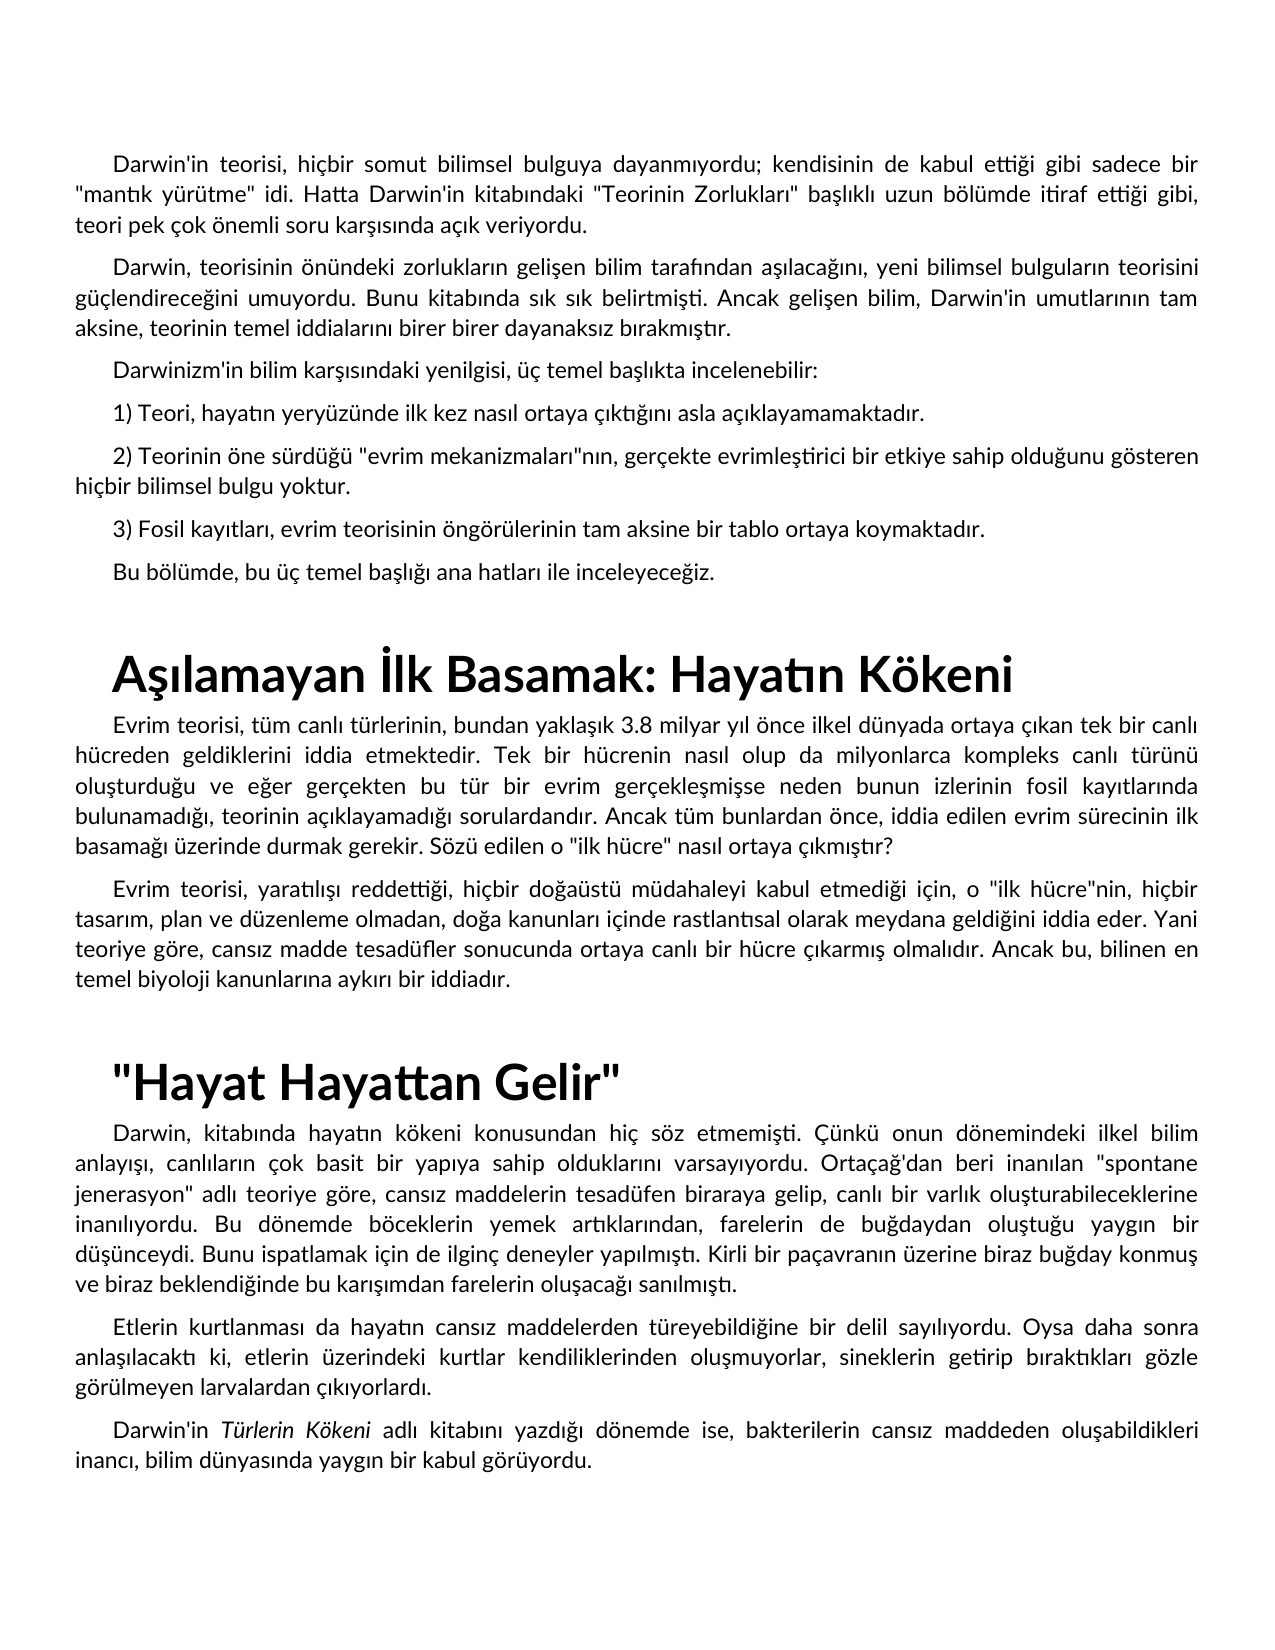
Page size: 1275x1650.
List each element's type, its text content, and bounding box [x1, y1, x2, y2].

text Darwin'in teorisi, hiçbir somut bilimsel bulguya dayanmıyordu; kendisinin de kabul ettiği gibi sadece bir "mantık yürütme" idi. Hatta Darwin'in kitabındaki "Teorinin Zorlukları" başlıklı uzun bölümde itiraf ettiği gibi, teori pek çok önemli soru karşısında açık veriyordu. [75, 150, 1200, 238]
text 2) Teorinin öne sürdüğü "evrim mekanizmaları"nın, gerçekte evrimleştirici bir etkiye sahip olduğunu gösteren hiçbir bilimsel bulgu yoktur. [75, 442, 1200, 499]
text Etlerin kurtlanması da hayatın cansız maddelerden türeyebildiğine bir delil sayılıyordu. Oysa daha sonra anlaşılacaktı ki, etlerin üzerindeki kurtlar kendiliklerinden oluşmuyorlar, sineklerin getirip bıraktıkları gözle görülmeyen larvalardan çıkıyorlardı. [75, 1313, 1200, 1401]
text Darwin'in Türlerin Kökeni adlı kitabını yazdığı dönemde ise, bakterilerin cansız maddeden oluşabildikleri inancı, bilim dünyasında yaygın bir kabul görüyordu. [75, 1416, 1200, 1473]
text Darwinizm'in bilim karşısındaki yenilgisi, üç temel başlıkta incelenebilir: [75, 356, 1200, 384]
text Evrim teorisi, tüm canlı türlerinin, bundan yaklaşık 3.8 milyar yıl önce ilkel dünyada ortaya çıkan tek bir canlı hücreden geldiklerini iddia etmektedir. Tek bir hücrenin nasıl olup da milyonlarca kompleks canlı türünü oluşturduğu ve eğer gerçekten bu tür bir evrim gerçekleşmişse neden bunun izlerinin fosil kayıtlarında bulunamadığı, teorinin açıklayamadığı sorulardandır. Ancak tüm bunlardan önce, iddia edilen evrim sürecinin ilk basamağı üzerinde durmak gerekir. Sözü edilen o "ilk hücre" nasıl ortaya çıkmıştır? [75, 711, 1200, 859]
text 3) Fosil kayıtları, evrim teorisinin öngörülerinin tam aksine bir tablo ortaya koymaktadır. [75, 514, 1200, 542]
text 1) Teori, hayatın yeryüzünde ilk kez nasıl ortaya çıktığını asla açıklayamamaktadır. [75, 399, 1200, 426]
text Darwin, teorisinin önündeki zorlukların gelişen bilim tarafından aşılacağını, yeni bilimsel bulguların teorisini güçlendireceğini umuyordu. Bunu kitabında sık sık belirtmişti. Ancak gelişen bilim, Darwin'in umutlarının tam aksine, teorinin temel iddialarını birer birer dayanaksız bırakmıştır. [75, 253, 1200, 341]
text Bu bölümde, bu üç temel başlığı ana hatları ile inceleyeceğiz. [75, 557, 1200, 585]
text Evrim teorisi, yaratılışı reddettiği, hiçbir doğaüstü müdahaleyi kabul etmediği için, o "ilk hücre"nin, hiçbir tasarım, plan ve düzenleme olmadan, doğa kanunları içinde rastlantısal olarak meydana geldiğini iddia eder. Yani teoriye göre, cansız madde tesadüfler sonucunda ortaya canlı bir hücre çıkarmış olmalıdır. Ancak bu, bilinen en temel biyoloji kanunlarına aykırı bir iddiadır. [75, 874, 1200, 993]
subtitle "Hayat Hayattan Gelir" [112, 1051, 1200, 1111]
text Darwin, kitabında hayatın kökeni konusundan hiç söz etmemişti. Çünkü onun dönemindeki ilkel bilim anlayışı, canlıların çok basit bir yapıya sahip olduklarını varsayıyordu. Ortaçağ'dan beri inanılan "spontane jenerasyon" adlı teoriye göre, cansız maddelerin tesadüfen biraraya gelip, canlı bir varlık oluşturabileceklerine inanılıyordu. Bu dönemde böceklerin yemek artıklarından, farelerin de buğdaydan oluştuğu yaygın bir düşünceydi. Bunu ispatlamak için de ilginç deneyler yapılmıştı. Kirli bir paçavranın üzerine biraz buğday konmuş ve biraz beklendiğinde bu karışımdan farelerin oluşacağı sanılmıştı. [75, 1119, 1200, 1297]
subtitle Aşılamayan İlk Basamak: Hayatın Kökeni [112, 643, 1200, 703]
